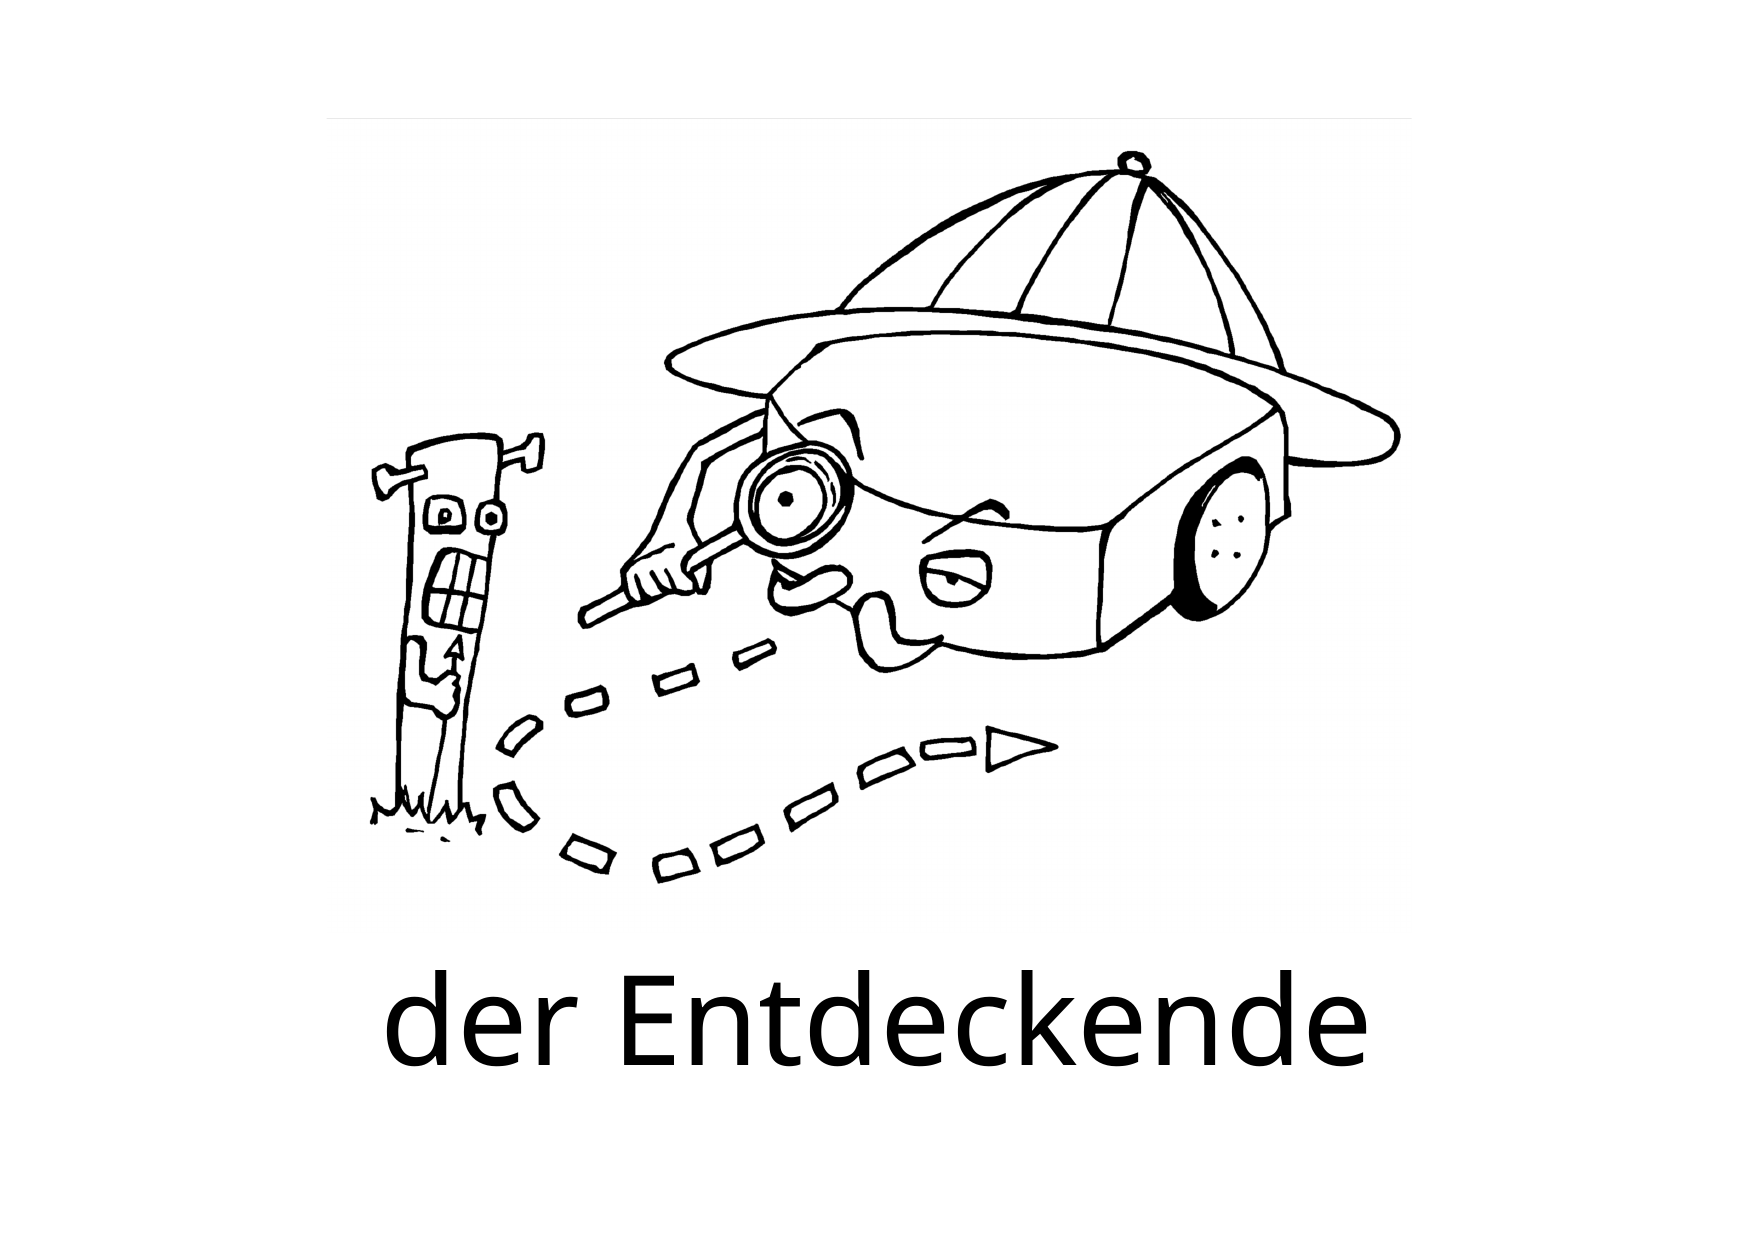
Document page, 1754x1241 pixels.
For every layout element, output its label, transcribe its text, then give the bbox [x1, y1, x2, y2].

text der Entdeckende [118, 118, 1636, 1102]
picture [326, 118, 1412, 933]
